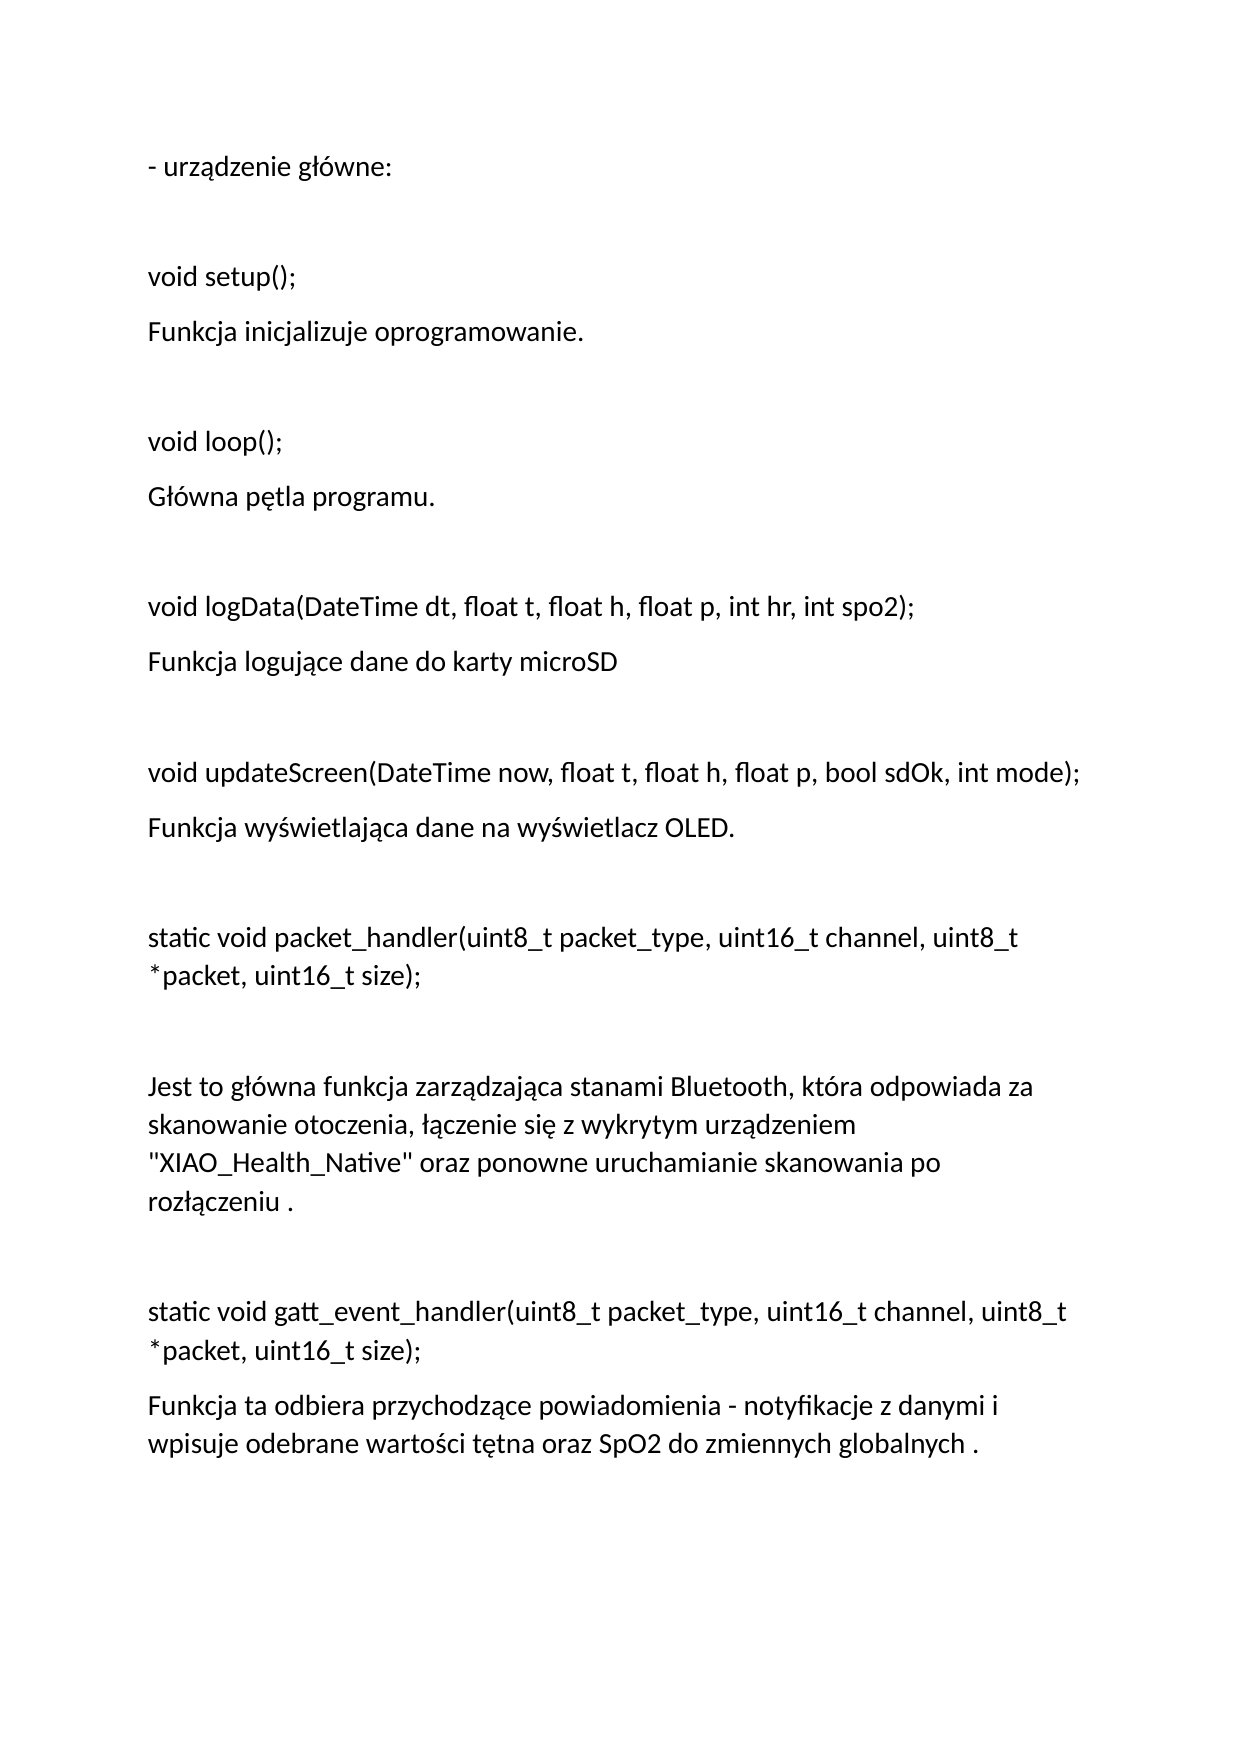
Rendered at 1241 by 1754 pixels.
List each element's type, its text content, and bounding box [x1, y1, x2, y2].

text void loop(); [148, 423, 1093, 459]
text Jest to główna funkcja zarządzająca stanami Bluetooth, która odpowiada za skanowanie otoczenia, łączenie się z wykrytym urządzeniem "XIAO_Health_Native" oraz ponowne uruchamianie skanowania po rozłączeniu . [148, 1068, 1093, 1219]
text Funkcja logujące dane do karty microSD [148, 643, 1093, 679]
text void logData(DateTime dt, float t, float h, float p, int hr, int spo2); [148, 588, 1093, 624]
text Funkcja inicjalizuje oprogramowanie. [148, 313, 1093, 348]
text Funkcja wyświetlająca dane na wyświetlacz OLED. [148, 809, 1093, 844]
text Główna pętla programu. [148, 478, 1093, 514]
text static void packet_handler(uint8_t packet_type, uint16_t channel, uint8_t *packet, uint16_t size); [148, 919, 1093, 993]
text void updateScreen(DateTime now, float t, float h, float p, bool sdOk, int mode); [148, 754, 1093, 789]
text Funkcja ta odbiera przychodzące powiadomienia - notyfikacje z danymi i wpisuje odebrane wartości tętna oraz SpO2 do zmiennych globalnych . [148, 1387, 1093, 1461]
text void setup(); [148, 258, 1093, 293]
text static void gatt_event_handler(uint8_t packet_type, uint16_t channel, uint8_t *packet, uint16_t size); [148, 1293, 1093, 1367]
text - urządzenie główne: [148, 148, 1093, 183]
